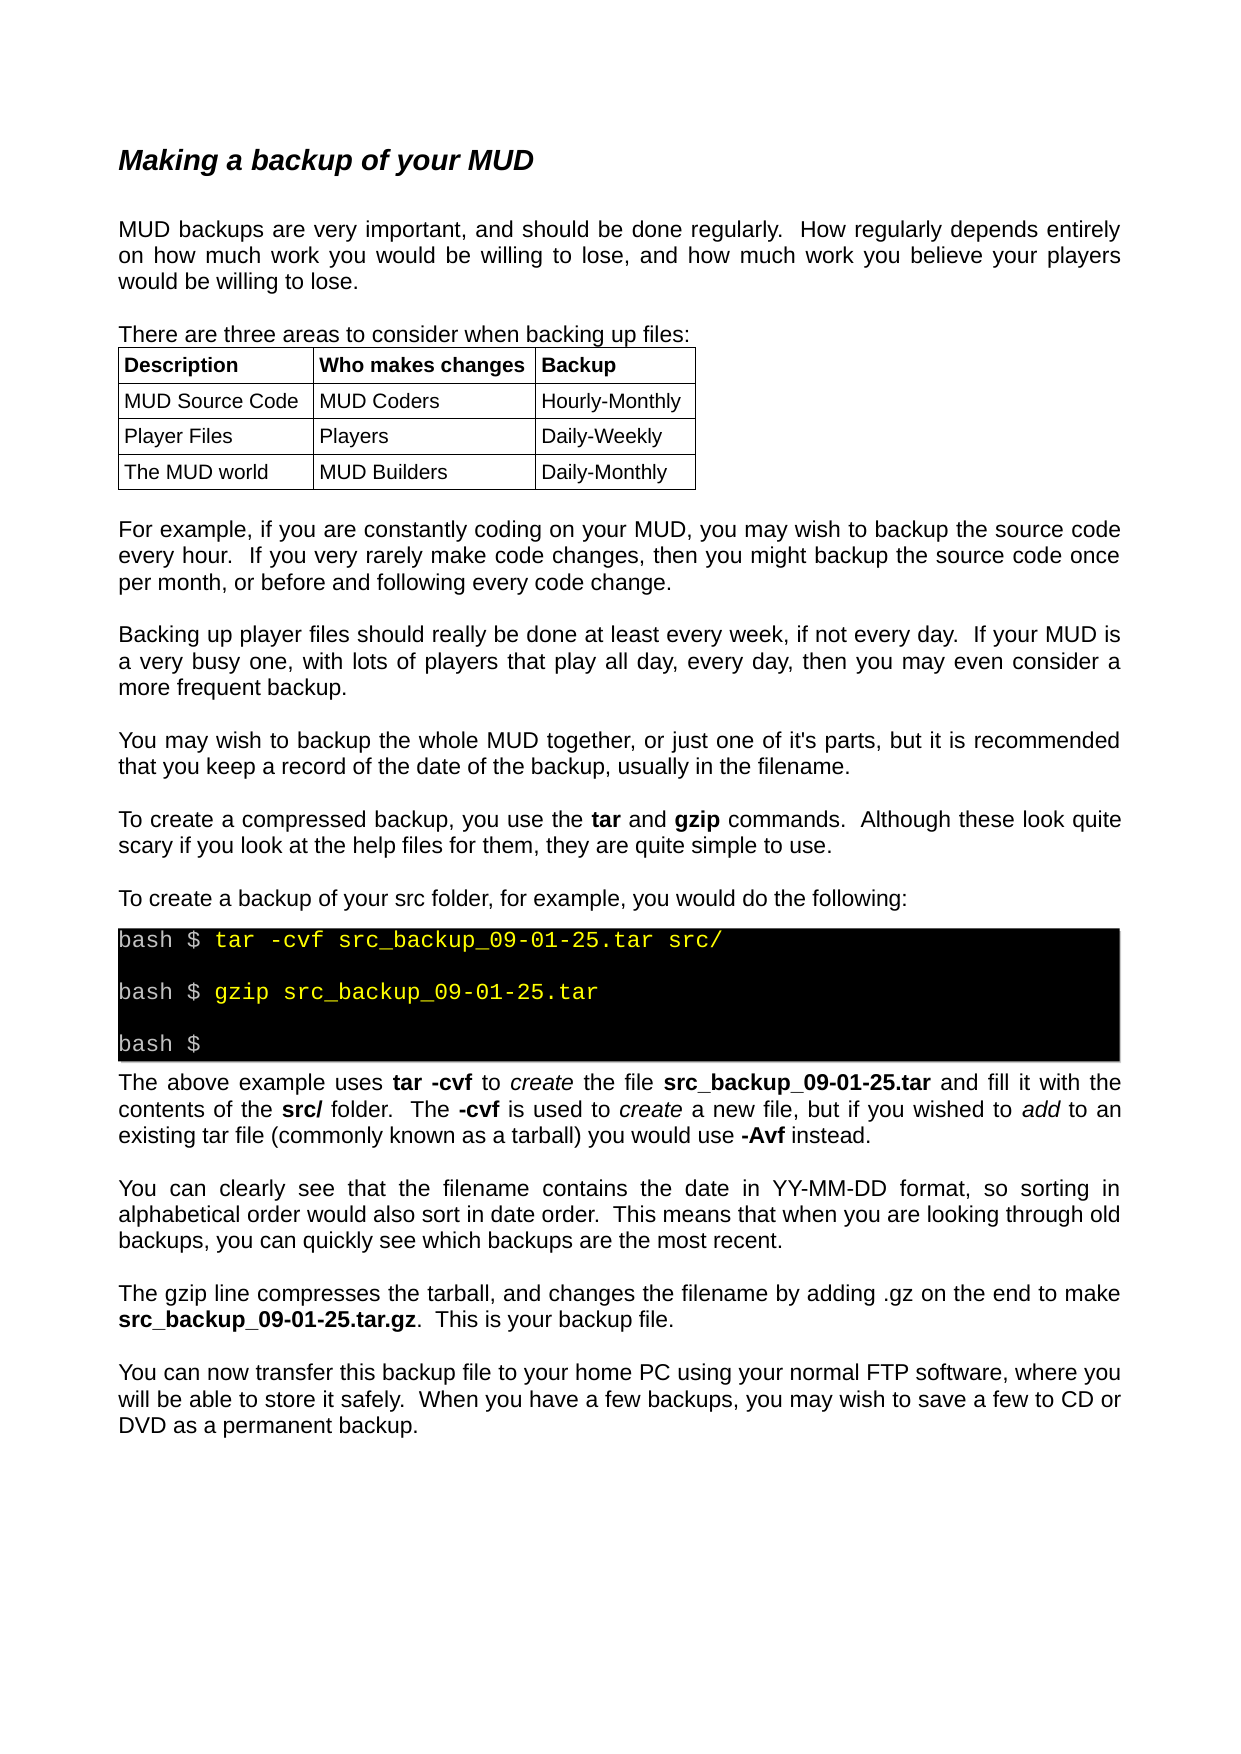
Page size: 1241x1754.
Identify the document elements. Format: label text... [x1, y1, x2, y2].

table_cell Hourly-Monthly [536, 384, 695, 418]
text You can clearly see that the filename contains the date in YY-MM-DD format, so sorting in alphabetical order would also sort in date order. This means that when you are looking through old backups, you can quickly see which backups are the most recent. [118, 1175, 1122, 1254]
subtitle Making a backup of your MUD [118, 143, 1122, 177]
text MUD backups are very important, and should be done regularly. How regularly depends entirely on how much work you would be willing to lose, and how much work you believe your players would be willing to lose. [118, 216, 1122, 294]
text For example, if you are constantly coding on your MUD, you may wish to backup the source code every hour. If you very rarely make code changes, then you might backup the source code once per month, or before and following every code change. [118, 516, 1122, 595]
table_header Description [119, 348, 313, 383]
table_cell MUD Source Code [119, 384, 313, 418]
table_header Backup [536, 348, 695, 383]
table_cell Player Files [119, 419, 313, 454]
table_cell MUD Coders [314, 384, 535, 418]
text The above example uses tar -cvf to create the file src_backup_09-01-25.tar and fill it with the contents of the src/ folder. The -cvf is used to create a new file, but if you wished to add to an existing tar file (commonly known as a tarball) you would use -Avf instead. [118, 1069, 1122, 1148]
text The gzip line compresses the tarball, and changes the filename by adding .gz on the end to make src_backup_09-01-25.tar.gz. This is your backup file. [118, 1280, 1122, 1333]
table_cell Daily-Weekly [536, 419, 695, 454]
table_cell Daily-Monthly [536, 455, 695, 489]
text To create a backup of your src folder, for example, you would do the following: [118, 885, 1122, 911]
text Backing up player files should really be done at least every week, if not every day. If your MUD is a very busy one, with lots of players that play all day, every day, then you may even consider a more frequent backup. [118, 621, 1122, 700]
text There are three areas to consider when backing up files: [118, 321, 1122, 347]
text You may wish to backup the whole MUD together, or just one of it's parts, but it is recommended that you keep a record of the date of the backup, usually in the filename. [118, 727, 1122, 779]
table_cell MUD Builders [314, 455, 535, 489]
table_cell Players [314, 419, 535, 454]
table_cell The MUD world [119, 455, 313, 489]
table_header Who makes changes [314, 348, 535, 383]
text You can now transfer this backup file to your home PC using your normal FTP software, where you will be able to store it safely. When you have a few backups, you may wish to save a few to CD or DVD as a permanent backup. [118, 1359, 1122, 1438]
text To create a compressed backup, you use the tar and gzip commands. Although these look quite scary if you look at the help files for them, they are quite simple to use. [118, 806, 1122, 858]
